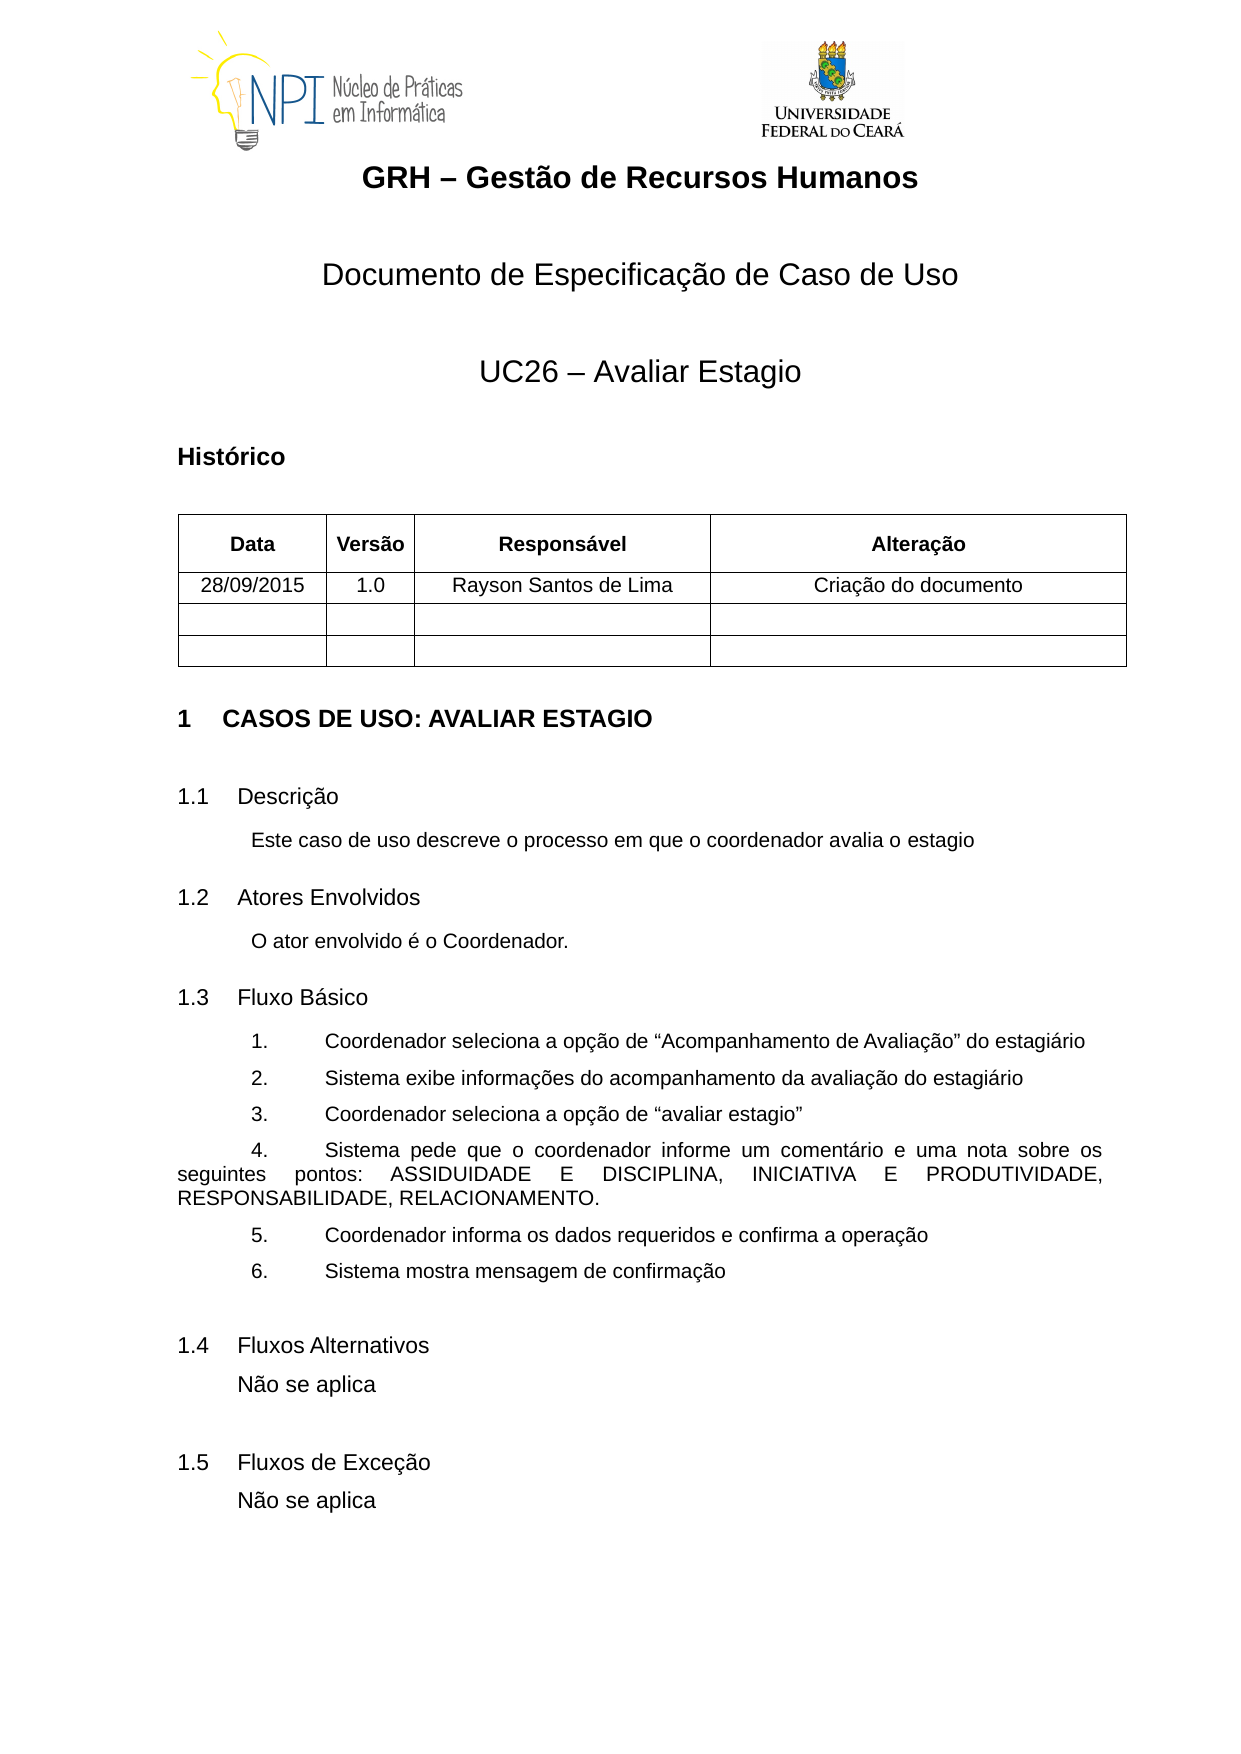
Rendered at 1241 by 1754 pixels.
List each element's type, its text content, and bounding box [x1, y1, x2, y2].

text UC26 – Avaliar Estagio [177, 353, 1104, 388]
table_header Data [179, 515, 326, 572]
table_cell 28/09/2015 [179, 573, 326, 603]
picture [181, 22, 472, 159]
subtitle Fluxo Básico [177, 984, 1104, 1010]
subtitle Descrição [177, 783, 1104, 809]
table_cell [179, 636, 326, 666]
text Não se aplica [177, 1371, 1104, 1397]
table_cell 1.0 [327, 573, 414, 603]
text 4. Sistema pede que o coordenador informe um comentário e uma nota sobre os seguintes pontos: ASSIDUIDADE E DISCIPLINA, INICIATIVA E PRODUTIVIDADE, RESPONSABILIDADE, RELACIONAMENTO. [177, 1138, 1104, 1210]
text Este caso de uso descreve o processo em que o coordenador avalia o estagio [177, 828, 1104, 852]
text 1.4 Fluxos Alternativos [177, 1332, 1104, 1358]
text Documento de Especificação de Caso de Uso [177, 256, 1104, 292]
text 1.5 Fluxos de Exceção [177, 1448, 1104, 1475]
text O ator envolvido é o Coordenador. [177, 928, 1104, 952]
table_cell [179, 604, 326, 634]
table_cell [415, 636, 710, 666]
table_cell [711, 636, 1126, 666]
text 1. Coordenador seleciona a opção de “Acompanhamento de Avaliação” do estagiário [177, 1029, 1104, 1053]
table_cell [327, 604, 414, 634]
table_header Versão [327, 515, 414, 572]
text Não se aplica [177, 1487, 1104, 1514]
text 5. Coordenador informa os dados requeridos e confirma a operação [177, 1223, 1104, 1247]
text Histórico [177, 442, 1104, 471]
text 2. Sistema exibe informações do acompanhamento da avaliação do estagiário [177, 1065, 1104, 1089]
subtitle CASOS DE USO: avaliar estagio [177, 704, 1104, 733]
table_cell Rayson Santos de Lima [415, 573, 710, 603]
table_header Responsável [415, 515, 710, 572]
table_cell [415, 604, 710, 634]
table_cell [327, 636, 414, 666]
picture [761, 41, 905, 139]
text 6. Sistema mostra mensagem de confirmação [177, 1259, 1104, 1283]
table_header Alteração [711, 515, 1126, 572]
text 3. Coordenador seleciona a opção de “avaliar estagio” [177, 1102, 1104, 1126]
text GRH – Gestão de Recursos Humanos [177, 125, 1104, 195]
table_cell Criação do documento [711, 573, 1126, 603]
table_cell [711, 604, 1126, 634]
subtitle Atores Envolvidos [177, 883, 1104, 910]
